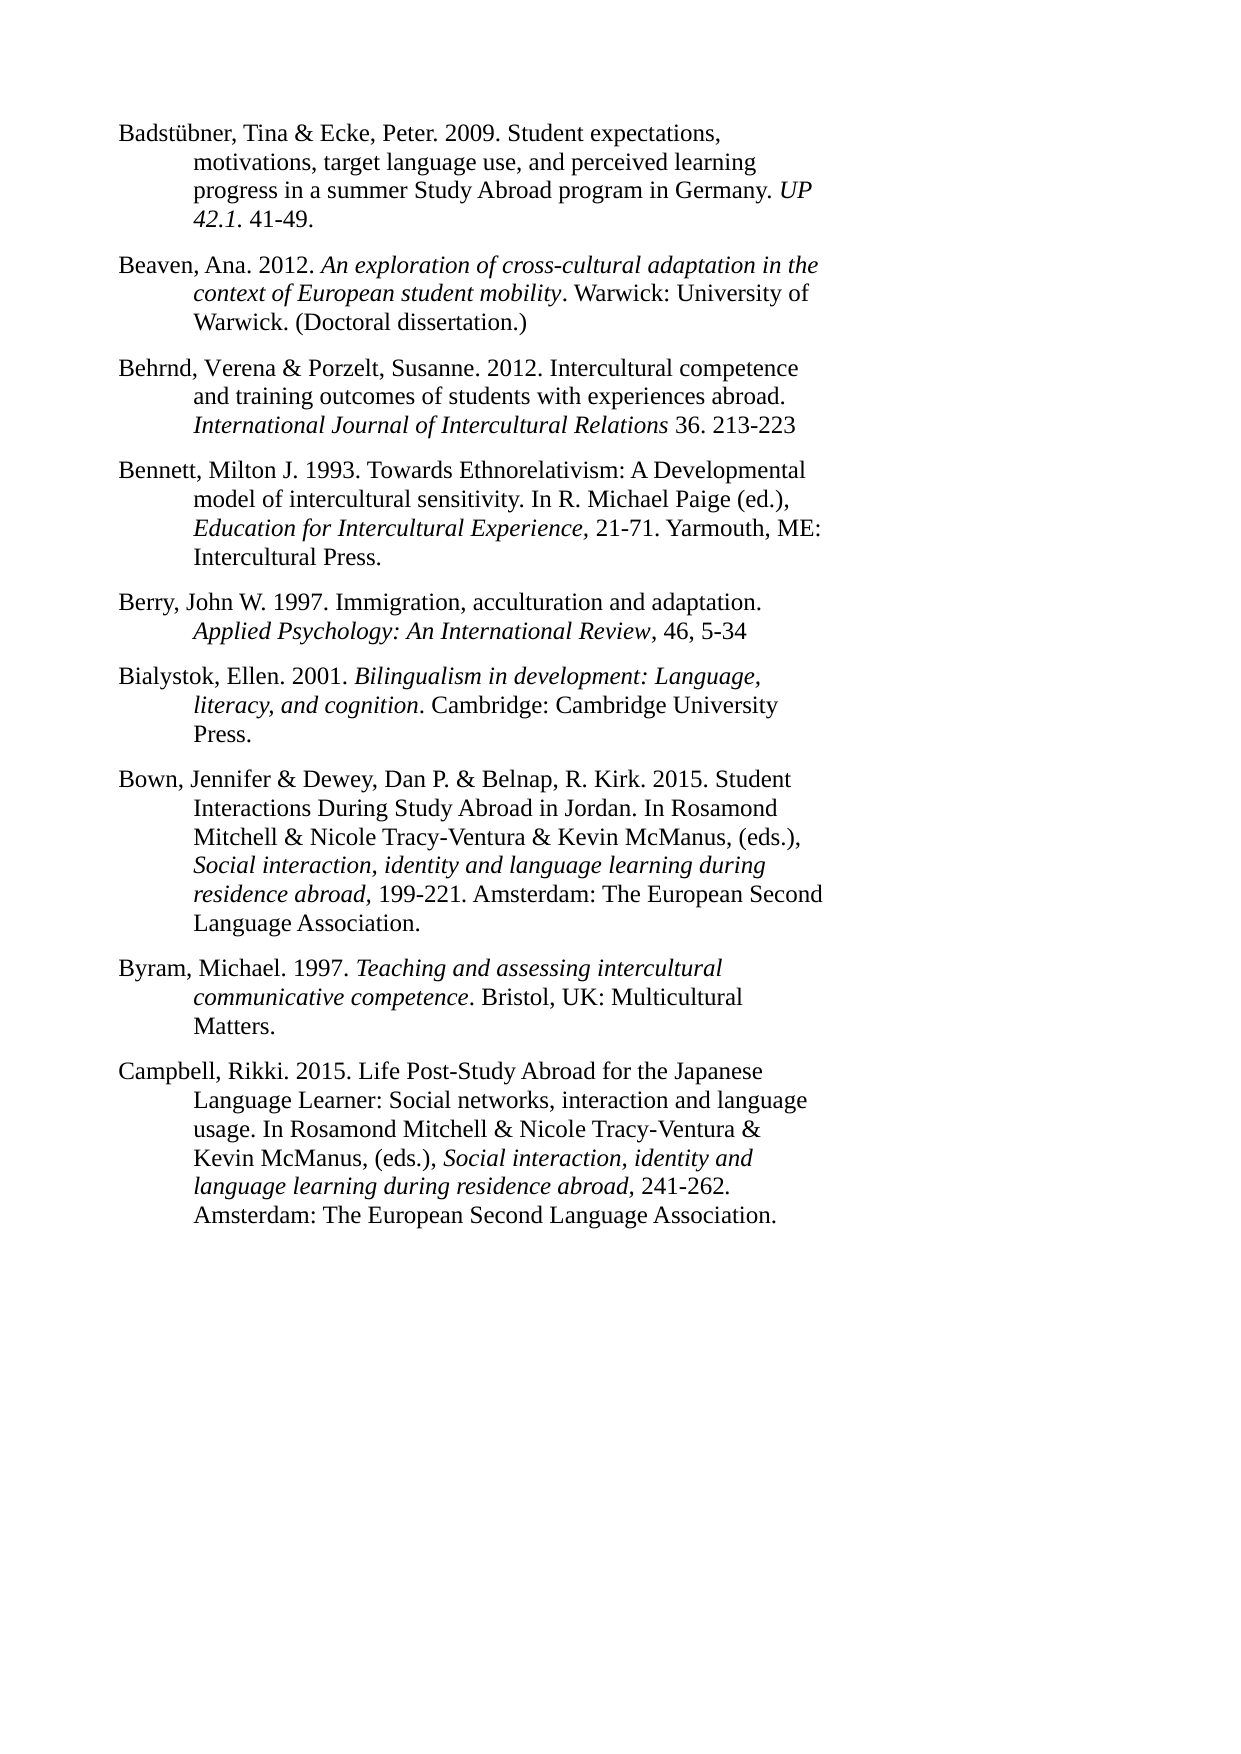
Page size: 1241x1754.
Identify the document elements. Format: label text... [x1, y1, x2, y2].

text Campbell, Rikki. 2015. Life Post-Study Abroad for the Japanese Language Learner: Social networks, interaction and language usage. In Rosamond Mitchell & Nicole Tracy-Ventura & Kevin McManus, (eds.), Social interaction, identity and language learning during residence abroad, 241-262. Amsterdam: The European Second Language Association. [118, 1056, 827, 1229]
text Byram, Michael. 1997. Teaching and assessing intercultural communicative competence. Bristol, UK: Multicultural Matters. [118, 953, 827, 1040]
text Badstübner, Tina & Ecke, Peter. 2009. Student expectations, motivations, target language use, and perceived learning progress in a summer Study Abroad program in Germany. UP 42.1. 41-49. [118, 118, 827, 233]
text Beaven, Ana. 2012. An exploration of cross-cultural adaptation in the context of European student mobility. Warwick: University of Warwick. (Doctoral dissertation.) [118, 250, 827, 336]
text Bialystok, Ellen. 2001. Bilingualism in development: Language, literacy, and cognition. Cambridge: Cambridge University Press. [118, 661, 827, 748]
text Bown, Jennifer & Dewey, Dan P. & Belnap, R. Kirk. 2015. Student Interactions During Study Abroad in Jordan. In Rosamond Mitchell & Nicole Tracy-Ventura & Kevin McManus, (eds.), Social interaction, identity and language learning during residence abroad, 199-221. Amsterdam: The European Second Language Association. [118, 764, 827, 937]
text Bennett, Milton J. 1993. Towards Ethnorelativism: A Developmental model of intercultural sensitivity. In R. Michael Paige (ed.), Education for Intercultural Experience, 21-71. Yarmouth, ME: Intercultural Press. [118, 456, 827, 571]
text Behrnd, Verena & Porzelt, Susanne. 2012. Intercultural competence and training outcomes of students with experiences abroad. International Journal of Intercultural Relations 36. 213-223 [118, 353, 827, 439]
text Berry, John W. 1997. Immigration, acculturation and adaptation. Applied Psychology: An International Review, 46, 5-34 [118, 587, 827, 645]
